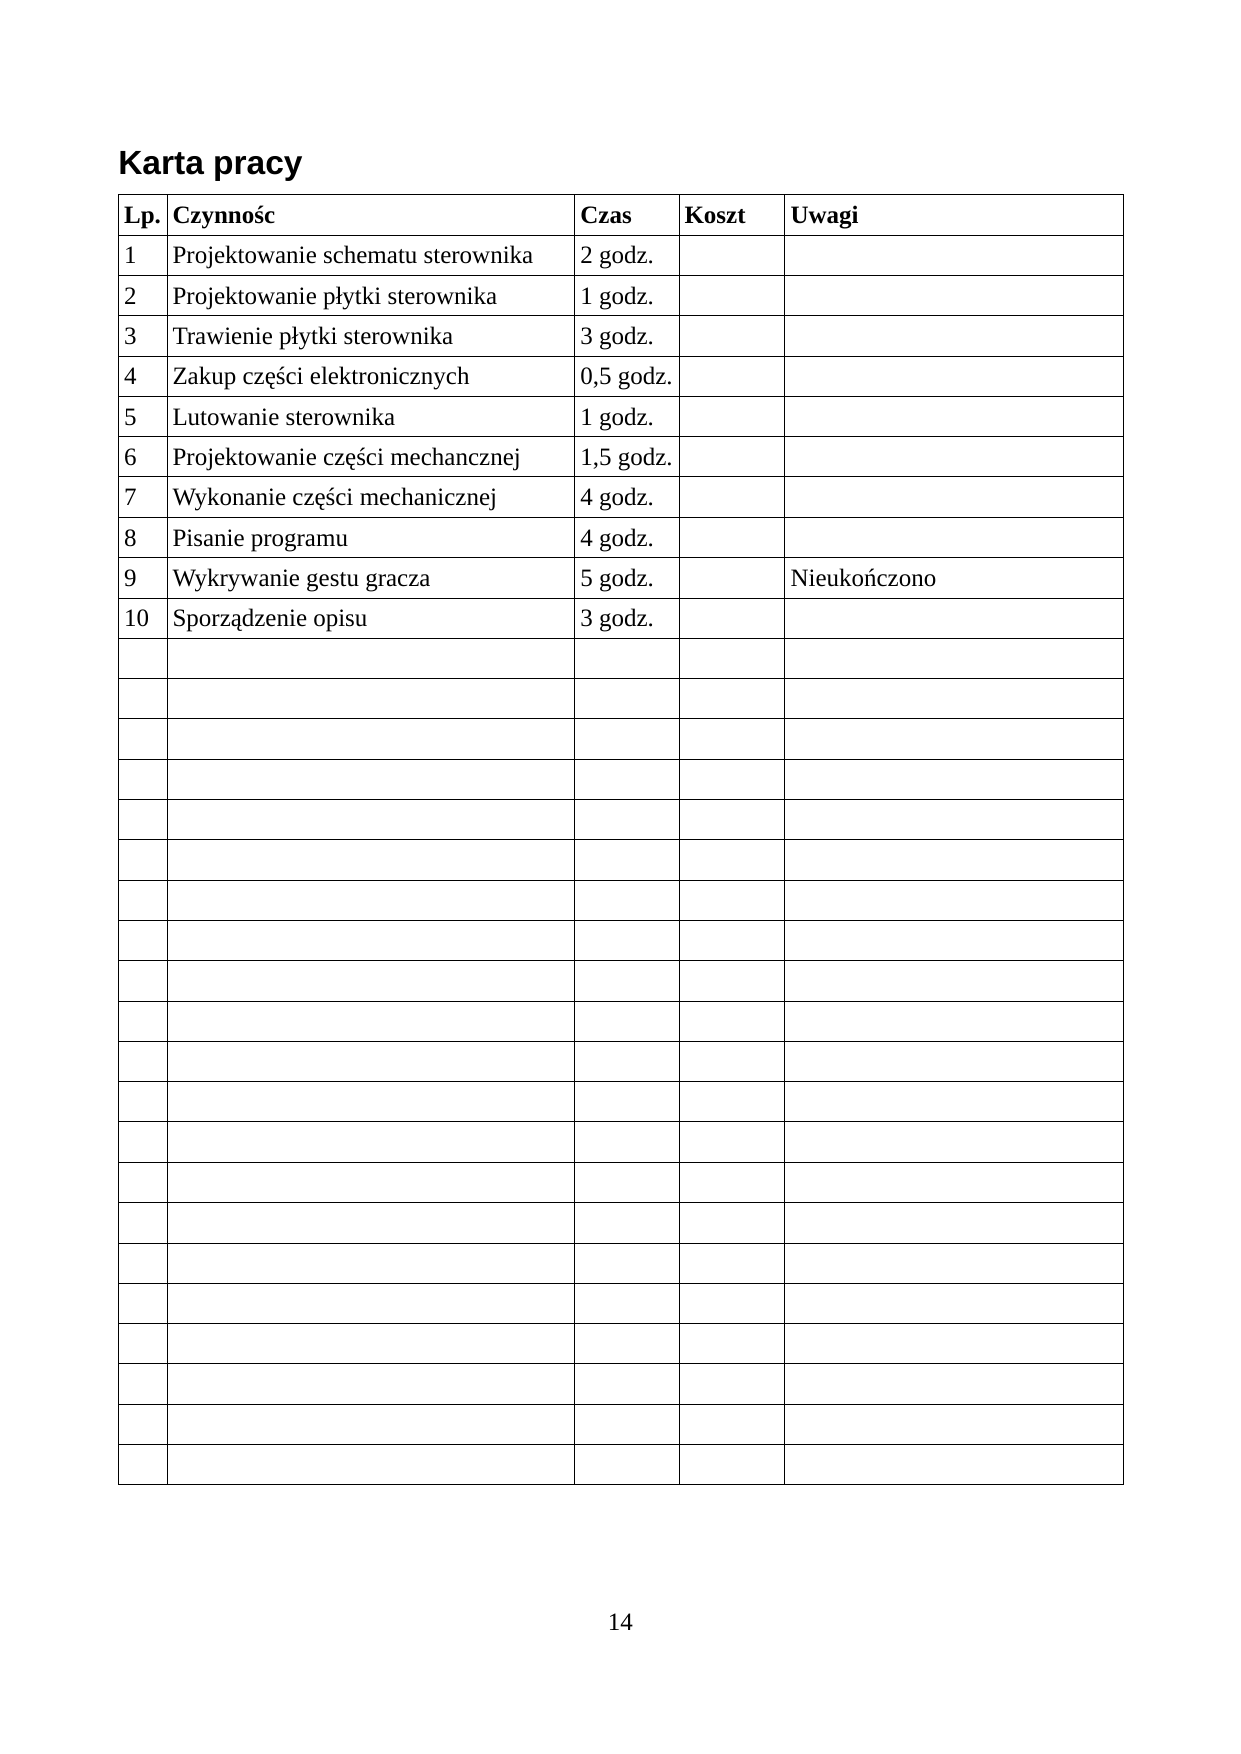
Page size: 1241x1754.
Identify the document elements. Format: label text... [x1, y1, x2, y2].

table_cell [168, 921, 574, 960]
table_cell [575, 1203, 679, 1242]
table_cell [575, 760, 679, 799]
table_cell [168, 639, 574, 678]
table_cell [680, 840, 784, 879]
table_cell [785, 1364, 1123, 1404]
table_cell [168, 800, 574, 839]
table_cell [785, 1284, 1123, 1323]
table_cell [680, 1364, 784, 1404]
table_cell [680, 639, 784, 678]
table_cell 1,5 godz. [575, 437, 679, 476]
table_cell [680, 357, 784, 396]
table_cell 0,5 godz. [575, 357, 679, 396]
table_cell [119, 679, 167, 718]
table_header Koszt [680, 195, 784, 234]
table_cell [119, 961, 167, 1001]
table_cell [119, 840, 167, 879]
table_cell [575, 679, 679, 718]
table_cell [785, 1405, 1123, 1444]
table_cell [119, 1445, 167, 1484]
table_cell 6 [119, 437, 167, 476]
table_cell [575, 1405, 679, 1444]
table_header Uwagi [785, 195, 1123, 234]
table_cell [168, 719, 574, 759]
table_header Lp. [119, 195, 167, 234]
table_cell [575, 961, 679, 1001]
table_cell [680, 1002, 784, 1041]
table_cell [680, 1445, 784, 1484]
table_cell 7 [119, 477, 167, 517]
table_cell [785, 236, 1123, 275]
table_cell [168, 1042, 574, 1081]
table_cell Trawienie płytki sterownika [168, 316, 574, 356]
table_cell [785, 639, 1123, 678]
table_cell [119, 881, 167, 920]
table_cell 4 godz. [575, 518, 679, 557]
table_cell [680, 276, 784, 315]
table_cell [785, 397, 1123, 436]
table_cell [575, 1122, 679, 1162]
table_cell 1 [119, 236, 167, 275]
table_cell Projektowanie części mechancznej [168, 437, 574, 476]
table_cell [785, 276, 1123, 315]
table_cell [119, 639, 167, 678]
table_cell [680, 1082, 784, 1121]
table_cell [785, 518, 1123, 557]
table_cell [168, 1163, 574, 1202]
table_cell [680, 921, 784, 960]
table_cell [119, 1082, 167, 1121]
table_cell [785, 840, 1123, 879]
table_cell [575, 1324, 679, 1363]
table_cell [119, 921, 167, 960]
table_cell [680, 1203, 784, 1242]
table_cell [785, 881, 1123, 920]
table_cell [168, 1324, 574, 1363]
subtitle Karta pracy [118, 143, 1122, 182]
table_cell 5 godz. [575, 558, 679, 597]
table_cell 3 godz. [575, 599, 679, 638]
table_cell Nieukończono [785, 558, 1123, 597]
table_cell [785, 477, 1123, 517]
table_cell [168, 1405, 574, 1444]
table_cell [168, 1122, 574, 1162]
table_cell [785, 679, 1123, 718]
table_cell [785, 357, 1123, 396]
table_cell [680, 316, 784, 356]
table_cell Projektowanie schematu sterownika [168, 236, 574, 275]
table_cell [785, 1042, 1123, 1081]
table_cell [680, 1405, 784, 1444]
table_cell [680, 679, 784, 718]
table_cell [119, 1163, 167, 1202]
table_cell [785, 1122, 1123, 1162]
table_cell [575, 719, 679, 759]
table_cell [168, 840, 574, 879]
table_cell [168, 1445, 574, 1484]
table_cell [575, 639, 679, 678]
table_cell [785, 800, 1123, 839]
table_cell [168, 760, 574, 799]
table_cell 2 [119, 276, 167, 315]
table_cell [575, 800, 679, 839]
table_cell [680, 881, 784, 920]
table_cell 3 [119, 316, 167, 356]
table_cell [168, 1244, 574, 1283]
table_cell Zakup części elektronicznych [168, 357, 574, 396]
table_cell 8 [119, 518, 167, 557]
table_cell [575, 1445, 679, 1484]
table_cell [785, 316, 1123, 356]
table_cell 10 [119, 599, 167, 638]
table_cell [168, 1284, 574, 1323]
table_cell [680, 800, 784, 839]
table_cell [119, 1284, 167, 1323]
table_cell 1 godz. [575, 397, 679, 436]
table_cell [680, 1163, 784, 1202]
table_cell [575, 1163, 679, 1202]
table_cell [785, 599, 1123, 638]
table_cell [680, 477, 784, 517]
table_cell [119, 1042, 167, 1081]
table_cell [168, 881, 574, 920]
table_cell [785, 921, 1123, 960]
table_cell [680, 236, 784, 275]
table_cell [168, 1002, 574, 1041]
table_cell Pisanie programu [168, 518, 574, 557]
table_cell 2 godz. [575, 236, 679, 275]
table_cell Projektowanie płytki sterownika [168, 276, 574, 315]
table_cell 3 godz. [575, 316, 679, 356]
table_cell [785, 437, 1123, 476]
table_cell [680, 1122, 784, 1162]
table_cell [785, 1203, 1123, 1242]
table_cell [785, 961, 1123, 1001]
table_header Czas [575, 195, 679, 234]
table_cell [785, 719, 1123, 759]
table_cell [680, 760, 784, 799]
table_cell [785, 1324, 1123, 1363]
table_cell [119, 1244, 167, 1283]
table_cell Wykonanie części mechanicznej [168, 477, 574, 517]
table_cell [575, 1002, 679, 1041]
table_cell [119, 1405, 167, 1444]
table_cell [785, 1163, 1123, 1202]
table_cell Wykrywanie gestu gracza [168, 558, 574, 597]
table_cell [680, 1042, 784, 1081]
table_cell [575, 881, 679, 920]
table_cell [680, 1324, 784, 1363]
table_cell Lutowanie sterownika [168, 397, 574, 436]
table_cell [119, 719, 167, 759]
table_cell [785, 760, 1123, 799]
table_cell [680, 719, 784, 759]
table_cell [575, 1284, 679, 1323]
table_cell [575, 1364, 679, 1404]
table_cell [119, 800, 167, 839]
table_cell [785, 1445, 1123, 1484]
table_cell [168, 1082, 574, 1121]
table_cell [680, 961, 784, 1001]
table_cell [785, 1244, 1123, 1283]
table_cell 4 godz. [575, 477, 679, 517]
table_cell [168, 1364, 574, 1404]
table_cell [680, 437, 784, 476]
table_cell [575, 921, 679, 960]
table_cell [680, 599, 784, 638]
table_cell [680, 518, 784, 557]
table_cell 4 [119, 357, 167, 396]
table_cell [168, 679, 574, 718]
table_cell Sporządzenie opisu [168, 599, 574, 638]
table_cell [680, 1284, 784, 1323]
table_cell [168, 1203, 574, 1242]
table_cell [119, 1002, 167, 1041]
table_cell [575, 1042, 679, 1081]
table_cell [119, 1122, 167, 1162]
table_cell [680, 558, 784, 597]
table_cell [119, 1324, 167, 1363]
table_cell 9 [119, 558, 167, 597]
table_cell [119, 760, 167, 799]
table_cell [680, 1244, 784, 1283]
table_cell [575, 840, 679, 879]
table_cell [680, 397, 784, 436]
table_cell [575, 1244, 679, 1283]
table_cell [119, 1364, 167, 1404]
table_cell [785, 1002, 1123, 1041]
table_cell 1 godz. [575, 276, 679, 315]
table_header Czynnośc [168, 195, 574, 234]
table_cell [168, 961, 574, 1001]
table_cell [119, 1203, 167, 1242]
table_cell [575, 1082, 679, 1121]
table_cell [785, 1082, 1123, 1121]
table_cell 5 [119, 397, 167, 436]
